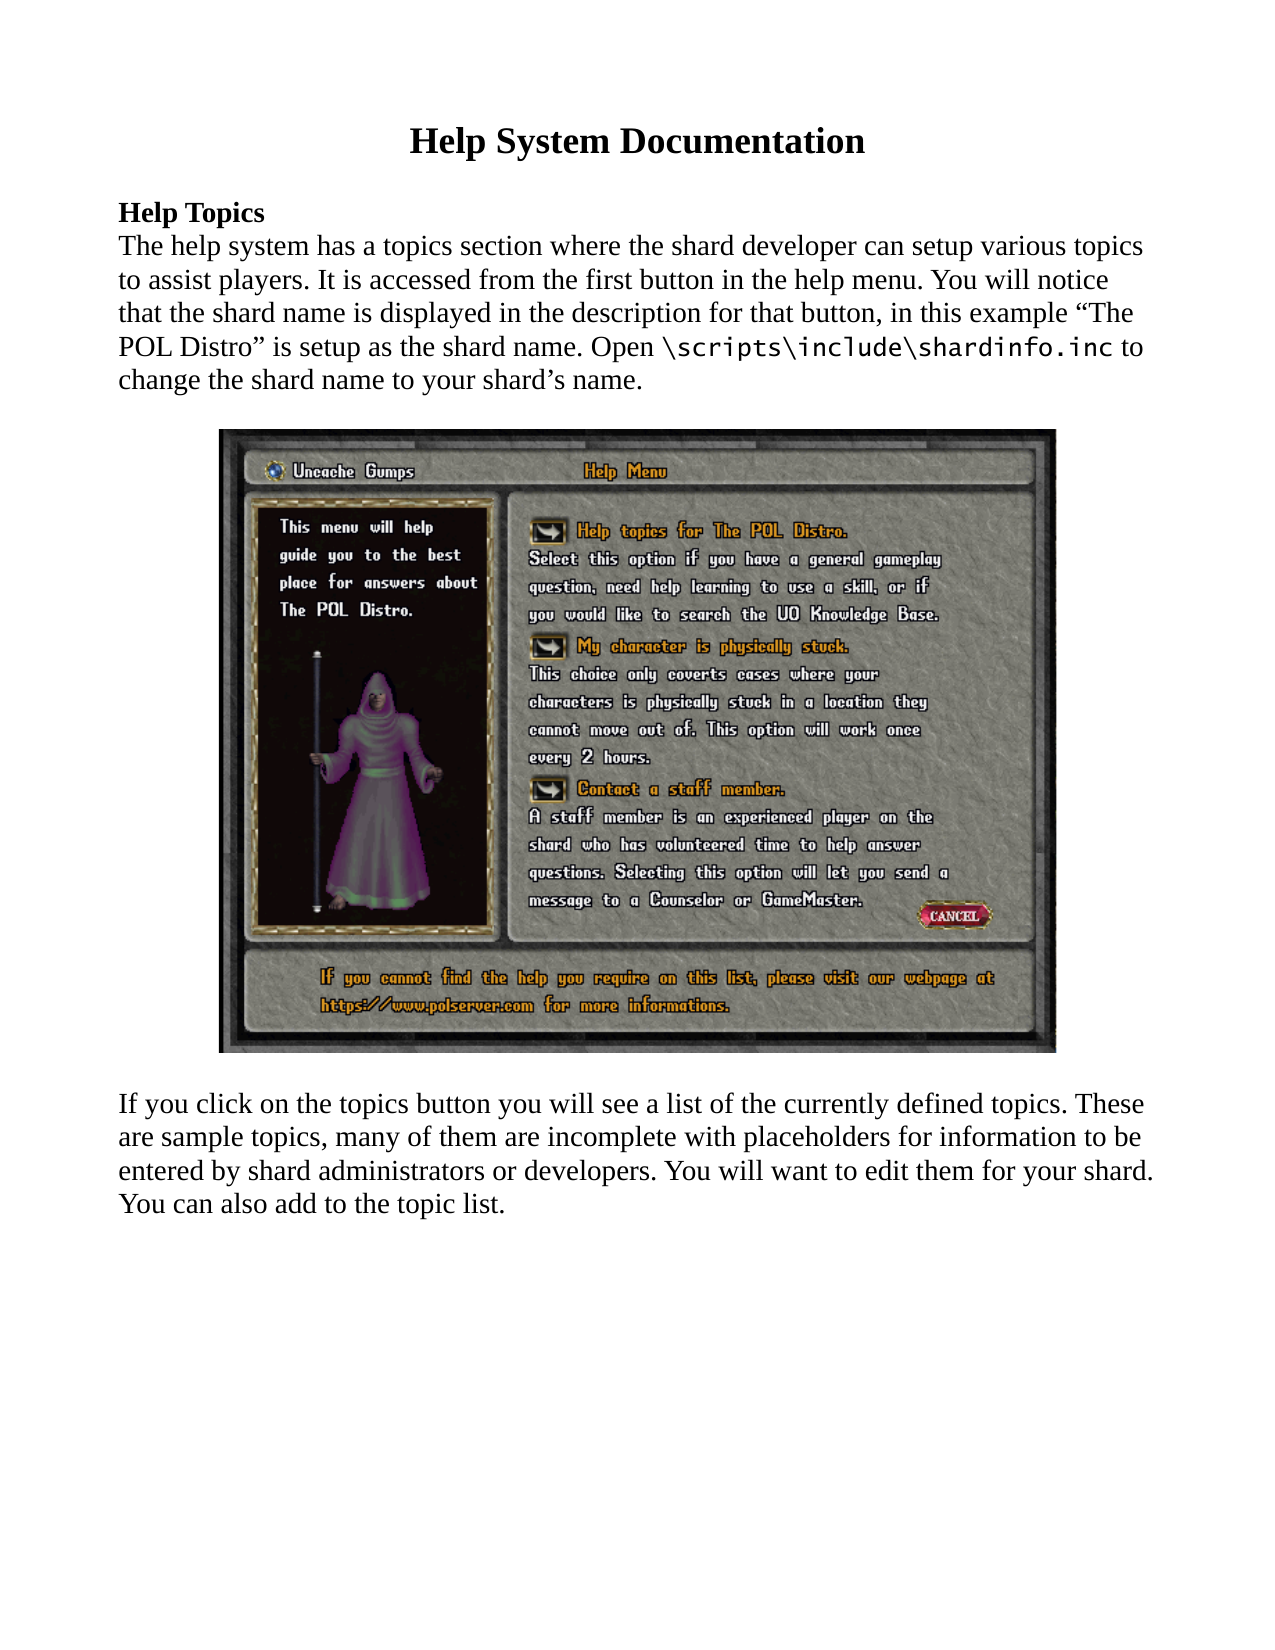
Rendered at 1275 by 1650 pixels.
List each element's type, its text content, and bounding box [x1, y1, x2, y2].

text Help System Documentation [118, 118, 1157, 161]
text The help system has a topics section where the shard developer can setup various topics to assist players. It is accessed from the first button in the help menu. You will notice that the shard name is displayed in the description for that button, in this example “The POL Distro” is setup as the shard name. Open \scripts\include\shardinfo.inc to change the shard name to your shard’s name. [118, 228, 1157, 396]
picture [218, 429, 1057, 1053]
text Help Topics [118, 195, 1157, 228]
text If you click on the topics button you will see a list of the currently defined topics. These are sample topics, many of them are incomplete with placeholders for information to be entered by shard administrators or developers. You will want to edit them for your shard. You can also add to the topic list. [118, 429, 1157, 1220]
